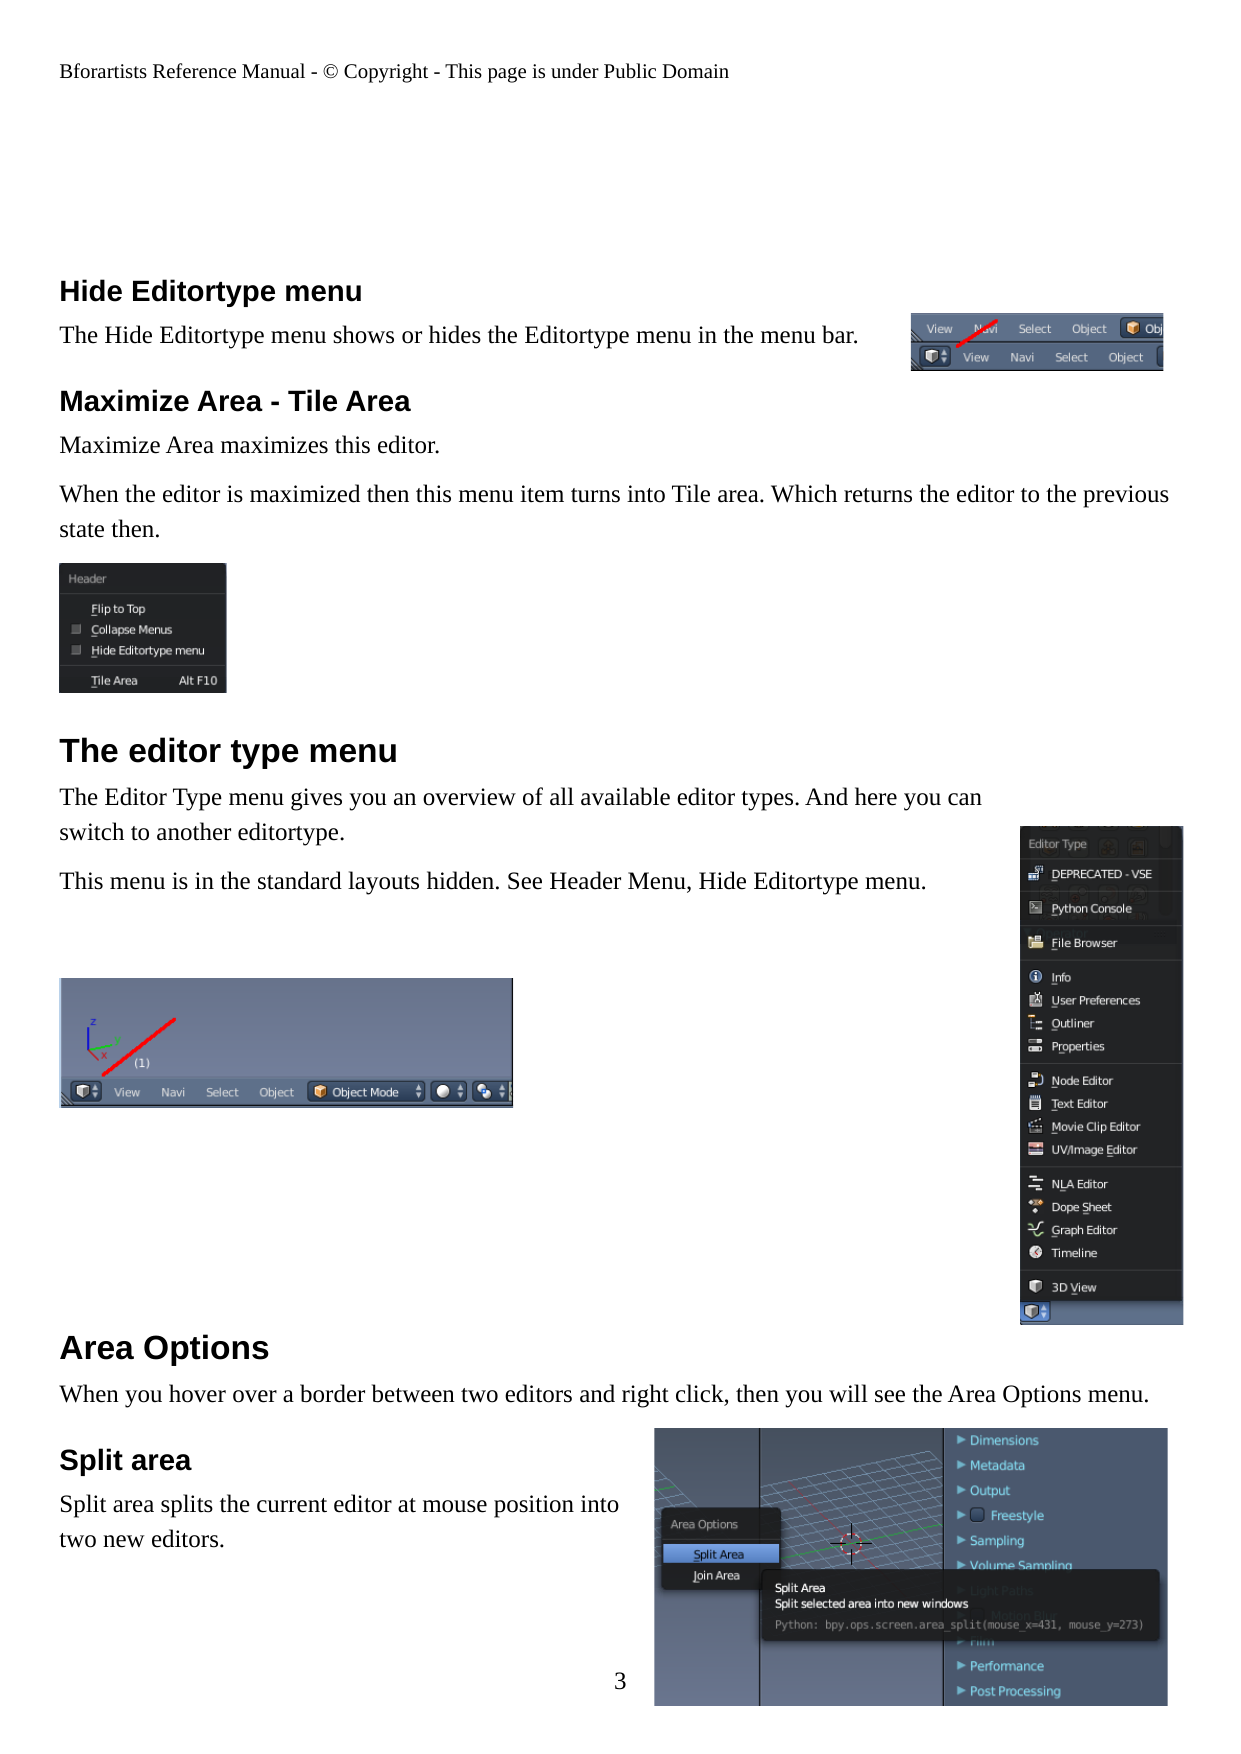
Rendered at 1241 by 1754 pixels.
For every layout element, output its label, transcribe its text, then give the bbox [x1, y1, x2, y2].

text Maximize Area maximizes this editor. [59, 431, 1181, 459]
subtitle Maximize Area - Tile Area [59, 384, 1181, 418]
picture [910, 313, 1164, 371]
picture [59, 978, 514, 1108]
picture [59, 563, 227, 693]
subtitle Split area [59, 1443, 654, 1477]
picture [654, 1428, 1168, 1706]
text When the editor is maximized then this menu item turns into Tile area. Which returns the editor to the previous state then. [59, 479, 1181, 543]
subtitle The editor type menu [59, 731, 1181, 770]
text This menu is in the standard layouts hidden. See Header Menu, Hide Editortype menu. [59, 866, 1020, 894]
text The Editor Type menu gives you an overview of all available editor types. And here you can switch to another editortype. [59, 782, 1181, 846]
text When you hover over a border between two editors and right click, then you will see the Area Options menu. [59, 1379, 1181, 1408]
subtitle Area Options [59, 1328, 1181, 1367]
subtitle Hide Editortype menu [59, 274, 1181, 308]
text The Hide Editortype menu shows or hides the Editortype menu in the menu bar. [59, 321, 910, 349]
picture [1020, 826, 1184, 1325]
text Split area splits the current editor at mouse position into two new editors. [59, 1489, 654, 1552]
subtitle [1168, 1443, 1181, 1477]
